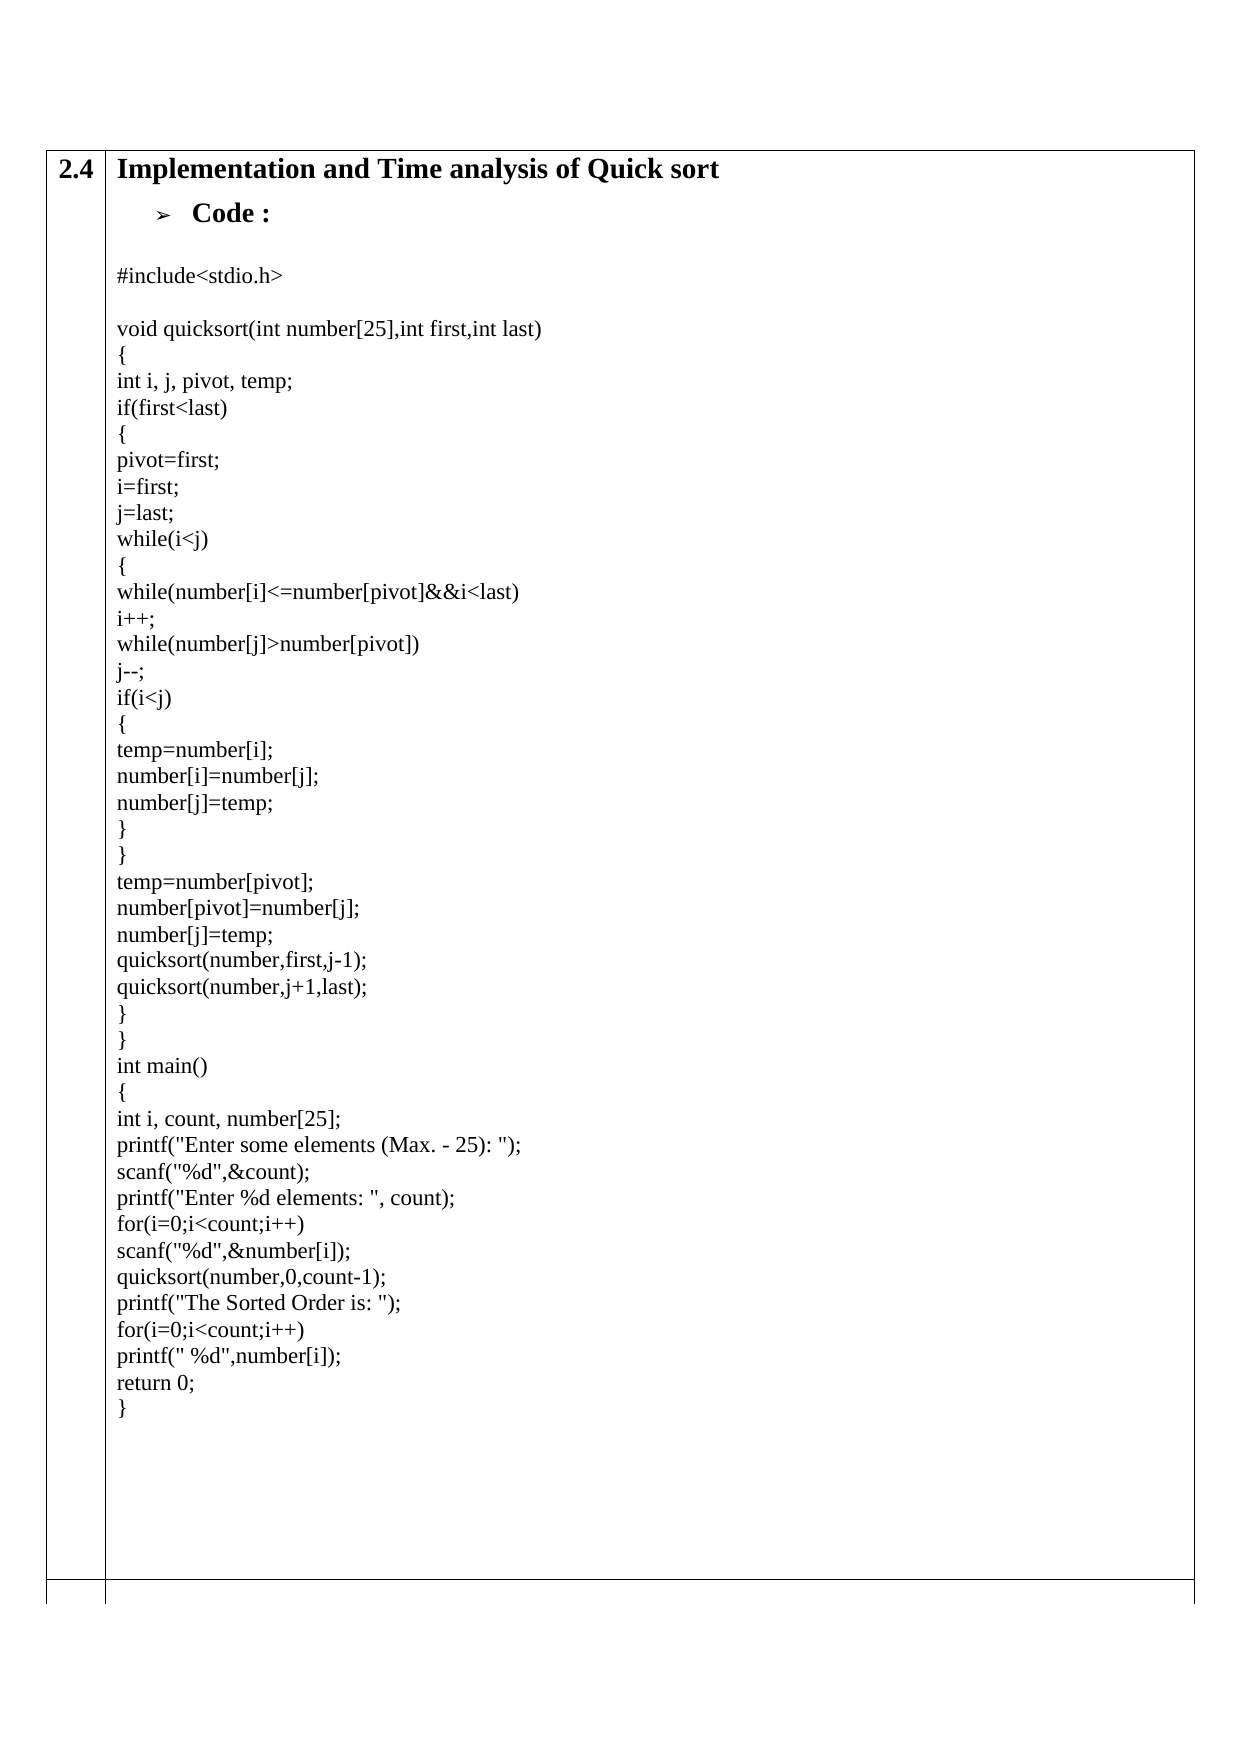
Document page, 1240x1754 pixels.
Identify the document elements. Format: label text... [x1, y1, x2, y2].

text Implementation and Time analysis of Quick sort [117, 151, 1089, 184]
text for(i=0;i<count;i++) [117, 1316, 1089, 1342]
text while(number[i]<=number[pivot]&&i<last) [117, 578, 1089, 604]
text while(i<j) [117, 526, 1089, 552]
text number[i]=number[j]; [117, 763, 1089, 789]
text #include<stdio.h> [117, 262, 1089, 288]
text printf("The Sorted Order is: "); [117, 1289, 1089, 1316]
text 2.4 [58, 152, 94, 184]
text for(i=0;i<count;i++) [117, 1210, 1089, 1236]
text } [117, 1000, 1089, 1026]
text int i, j, pivot, temp; [117, 368, 1089, 394]
text void quicksort(int number[25],int first,int last) [117, 315, 1089, 341]
text } [117, 1395, 1089, 1421]
text int main() [117, 1052, 1089, 1079]
text quicksort(number,first,j-1); [117, 947, 1089, 973]
list Code : [154, 196, 1089, 229]
text { [117, 1079, 1089, 1105]
text j--; [117, 657, 1089, 683]
text number[pivot]=number[j]; [117, 894, 1089, 921]
text while(number[j]>number[pivot]) [117, 631, 1089, 657]
text return 0; [117, 1368, 1089, 1395]
text printf(" %d",number[i]); [117, 1342, 1089, 1368]
text quicksort(number,j+1,last); [117, 973, 1089, 1000]
text if(first<last) [117, 394, 1089, 420]
text j=last; [117, 499, 1089, 525]
text int i, count, number[25]; [117, 1105, 1089, 1131]
text scanf("%d",&count); [117, 1158, 1089, 1184]
text { [117, 552, 1089, 578]
text printf("Enter some elements (Max. - 25): "); [117, 1131, 1089, 1158]
text printf("Enter %d elements: ", count); [117, 1184, 1089, 1210]
text } [117, 1026, 1089, 1052]
text number[j]=temp; [117, 789, 1089, 815]
text quicksort(number,0,count-1); [117, 1263, 1089, 1289]
text { [117, 420, 1089, 447]
text temp=number[i]; [117, 736, 1089, 763]
text i++; [117, 604, 1089, 631]
text } [117, 842, 1089, 868]
text pivot=first; [117, 447, 1089, 473]
text { [117, 341, 1089, 368]
text if(i<j) [117, 683, 1089, 710]
text number[j]=temp; [117, 921, 1089, 947]
text scanf("%d",&number[i]); [117, 1237, 1089, 1263]
text i=first; [117, 473, 1089, 499]
text temp=number[pivot]; [117, 868, 1089, 894]
text } [117, 815, 1089, 841]
text { [117, 710, 1089, 736]
